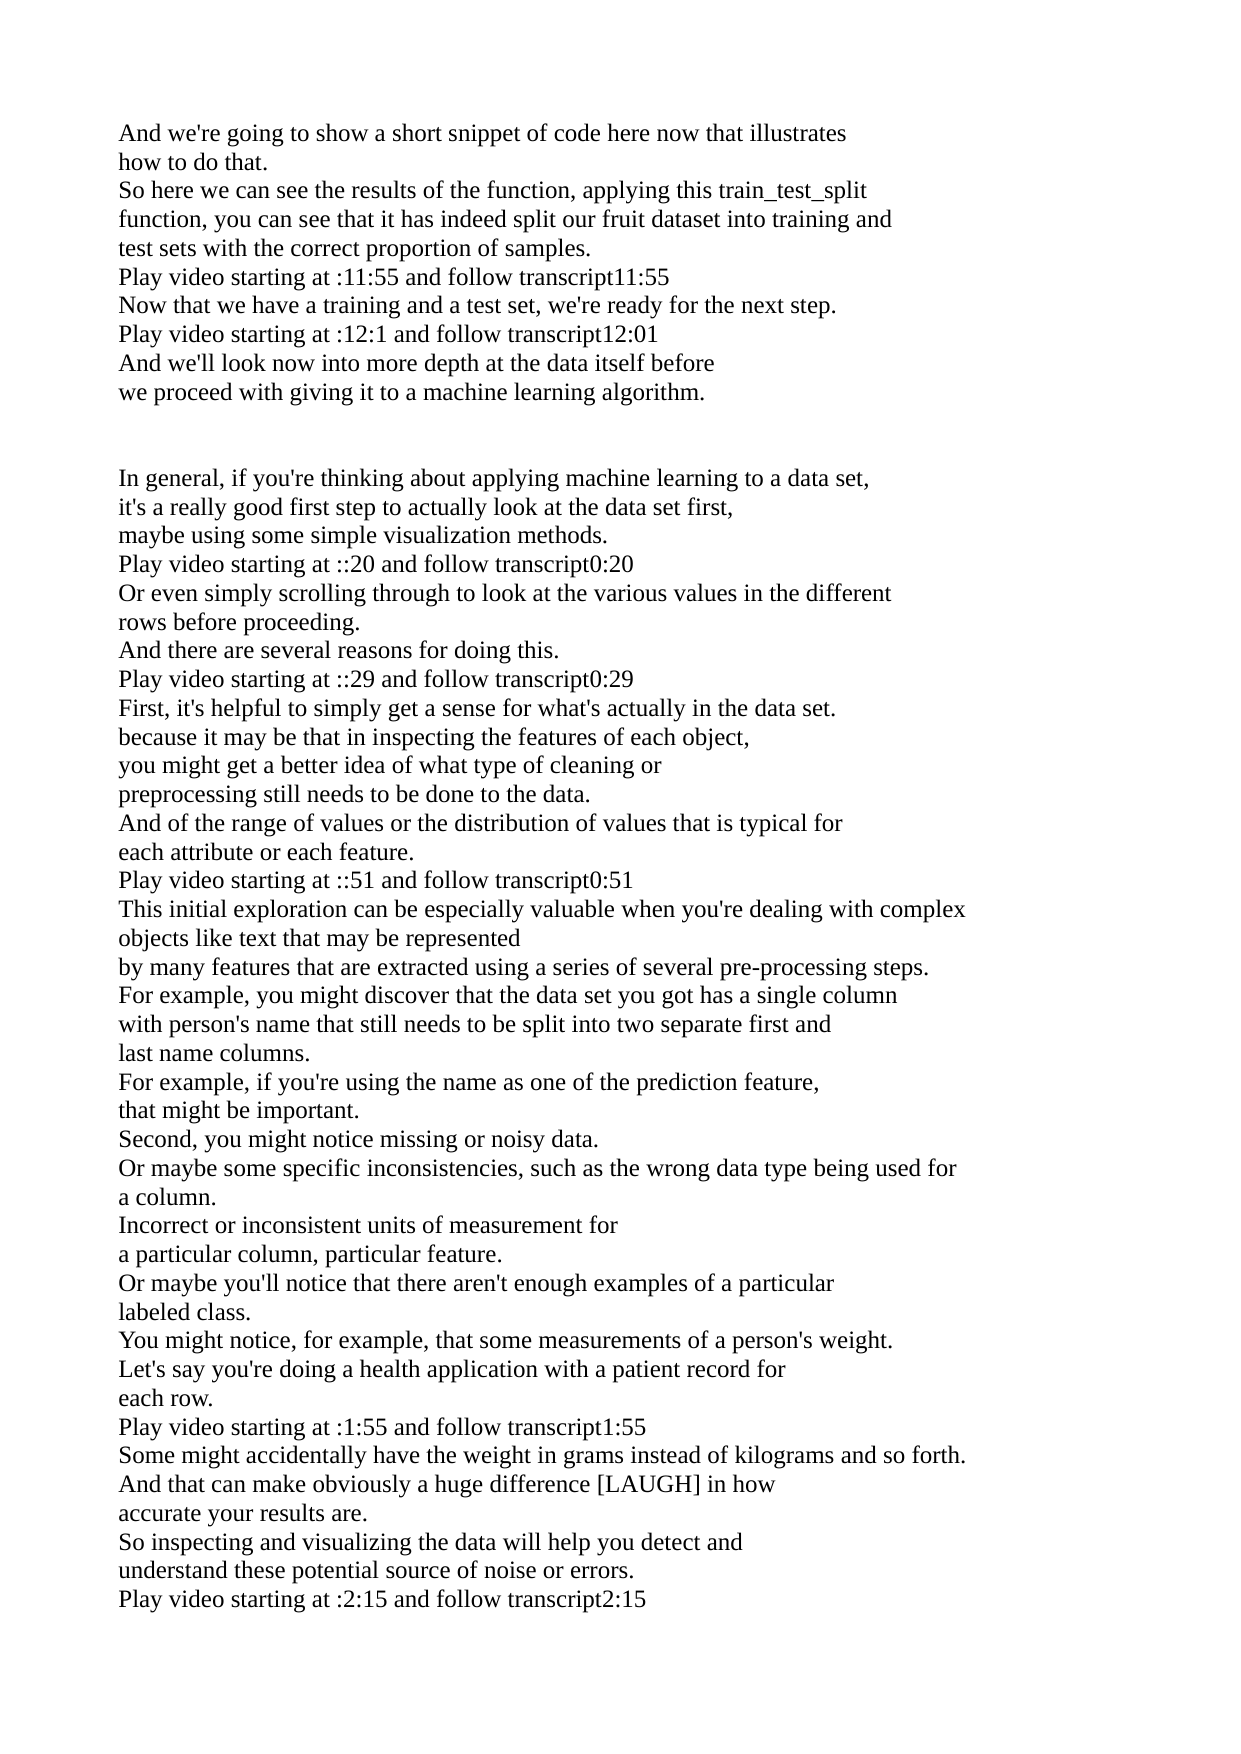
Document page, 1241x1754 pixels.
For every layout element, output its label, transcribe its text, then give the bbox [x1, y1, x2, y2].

text it's a really good first step to actually look at the data set first, [118, 492, 1122, 521]
text And of the range of values or the distribution of values that is typical for [118, 808, 1122, 837]
text you might get a better idea of what type of cleaning or [118, 751, 1122, 779]
text First, it's helpful to simply get a sense for what's actually in the data set. [118, 693, 1122, 722]
text Or maybe you'll notice that there aren't enough examples of a particular [118, 1268, 1122, 1297]
text each attribute or each feature. [118, 837, 1122, 866]
text function, you can see that it has indeed split our fruit dataset into training and [118, 204, 1122, 233]
text because it may be that in inspecting the features of each object, [118, 722, 1122, 751]
text Play video starting at ::20 and follow transcript0:20 [118, 549, 1122, 578]
text And there are several reasons for doing this. [118, 636, 1122, 664]
text You might notice, for example, that some measurements of a person's weight. [118, 1326, 1122, 1354]
text how to do that. [118, 147, 1122, 176]
text by many features that are extracted using a series of several pre-processing steps. [118, 952, 1122, 981]
text So here we can see the results of the function, applying this train_test_split [118, 176, 1122, 204]
text with person's name that still needs to be split into two separate first and [118, 1009, 1122, 1038]
text understand these potential source of noise or errors. [118, 1556, 1122, 1584]
text objects like text that may be represented [118, 923, 1122, 952]
text test sets with the correct proportion of samples. [118, 233, 1122, 262]
text last name columns. [118, 1038, 1122, 1067]
text a column. [118, 1182, 1122, 1211]
text that might be important. [118, 1096, 1122, 1124]
text Some might accidentally have the weight in grams instead of kilograms and so forth. [118, 1441, 1122, 1469]
text Play video starting at ::29 and follow transcript0:29 [118, 664, 1122, 693]
text For example, if you're using the name as one of the prediction feature, [118, 1067, 1122, 1096]
text accurate your results are. [118, 1498, 1122, 1527]
text Second, you might notice missing or noisy data. [118, 1124, 1122, 1153]
text This initial exploration can be especially valuable when you're dealing with complex [118, 894, 1122, 923]
text Let's say you're doing a health application with a patient record for [118, 1354, 1122, 1383]
text Play video starting at :11:55 and follow transcript11:55 [118, 262, 1122, 291]
text For example, you might discover that the data set you got has a single column [118, 981, 1122, 1009]
text we proceed with giving it to a machine learning algorithm. [118, 377, 1122, 406]
text Or maybe some specific inconsistencies, such as the wrong data type being used for [118, 1153, 1122, 1182]
text And that can make obviously a huge difference [LAUGH] in how [118, 1469, 1122, 1498]
text In general, if you're thinking about applying machine learning to a data set, [118, 463, 1122, 492]
text Now that we have a training and a test set, we're ready for the next step. [118, 291, 1122, 319]
text each row. [118, 1383, 1122, 1412]
text Incorrect or inconsistent units of measurement for [118, 1211, 1122, 1239]
text labeled class. [118, 1297, 1122, 1326]
text Play video starting at :12:1 and follow transcript12:01 [118, 319, 1122, 348]
text Play video starting at :1:55 and follow transcript1:55 [118, 1412, 1122, 1441]
text maybe using some simple visualization methods. [118, 521, 1122, 549]
text rows before proceeding. [118, 607, 1122, 636]
text And we're going to show a short snippet of code here now that illustrates [118, 118, 1122, 147]
text a particular column, particular feature. [118, 1239, 1122, 1268]
text Play video starting at :2:15 and follow transcript2:15 [118, 1584, 1122, 1613]
text And we'll look now into more depth at the data itself before [118, 348, 1122, 377]
text Play video starting at ::51 and follow transcript0:51 [118, 866, 1122, 894]
text preprocessing still needs to be done to the data. [118, 779, 1122, 808]
text So inspecting and visualizing the data will help you detect and [118, 1527, 1122, 1556]
text Or even simply scrolling through to look at the various values in the different [118, 578, 1122, 607]
